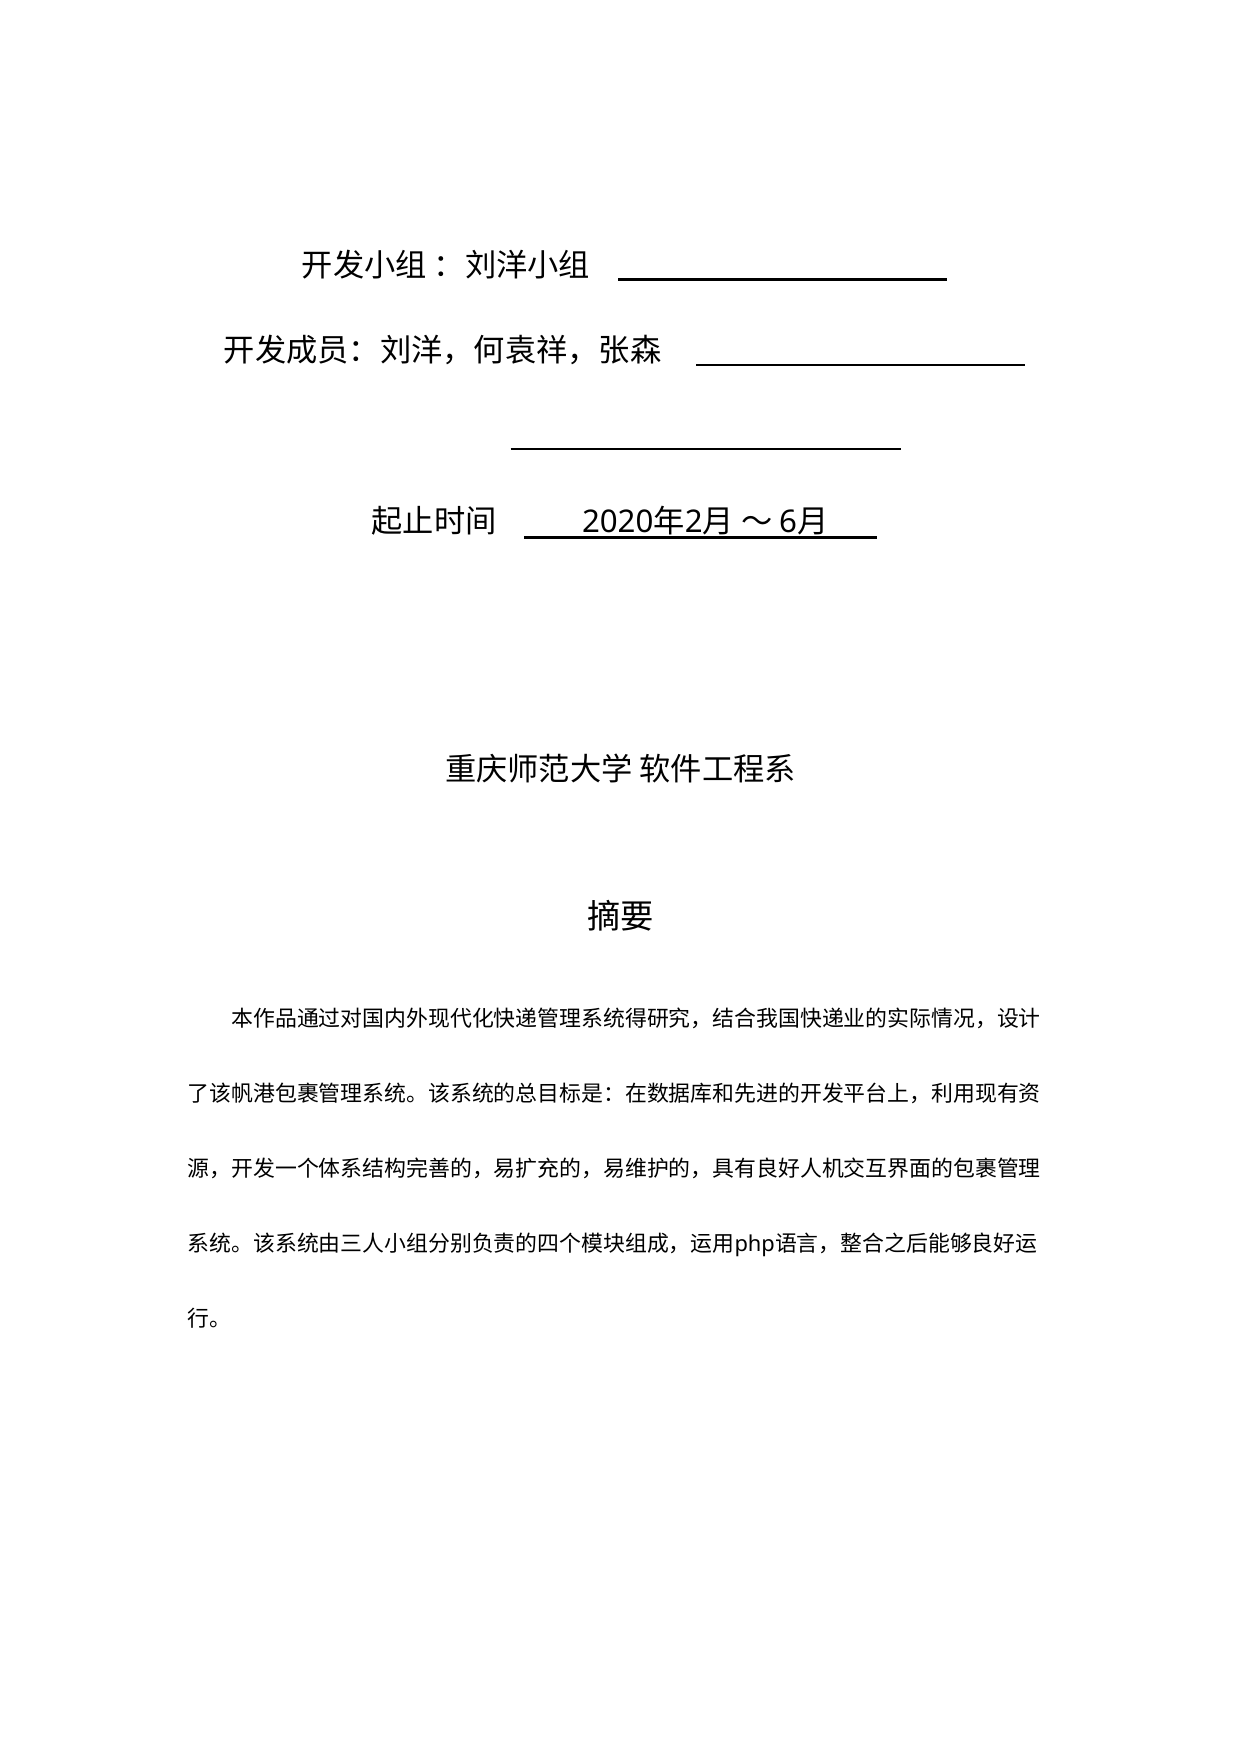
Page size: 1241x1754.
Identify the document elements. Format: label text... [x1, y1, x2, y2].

text 开发成员：刘洋，何袁祥，张森 [187, 306, 1053, 368]
text 摘要 [187, 872, 1053, 935]
text 重庆师范大学 软件工程系 [187, 725, 1053, 787]
text 本作品通过对国内外现代化快递管理系统得研究，结合我国快递业的实际情况，设计了该帆港包裹管理系统。该系统的总目标是：在数据库和先进的开发平台上，利用现有资源，开发一个体系结构完善的，易扩充的，易维护的，具有良好人机交互界面的包裹管理系统。该系统由三人小组分别负责的四个模块组成，运用php语言，整合之后能够良好运行。 [187, 975, 1053, 1338]
text 开发小组 ：刘洋小组 [187, 221, 1053, 283]
text 起止时间 2020年2月 ～ 6月 [187, 475, 1053, 537]
